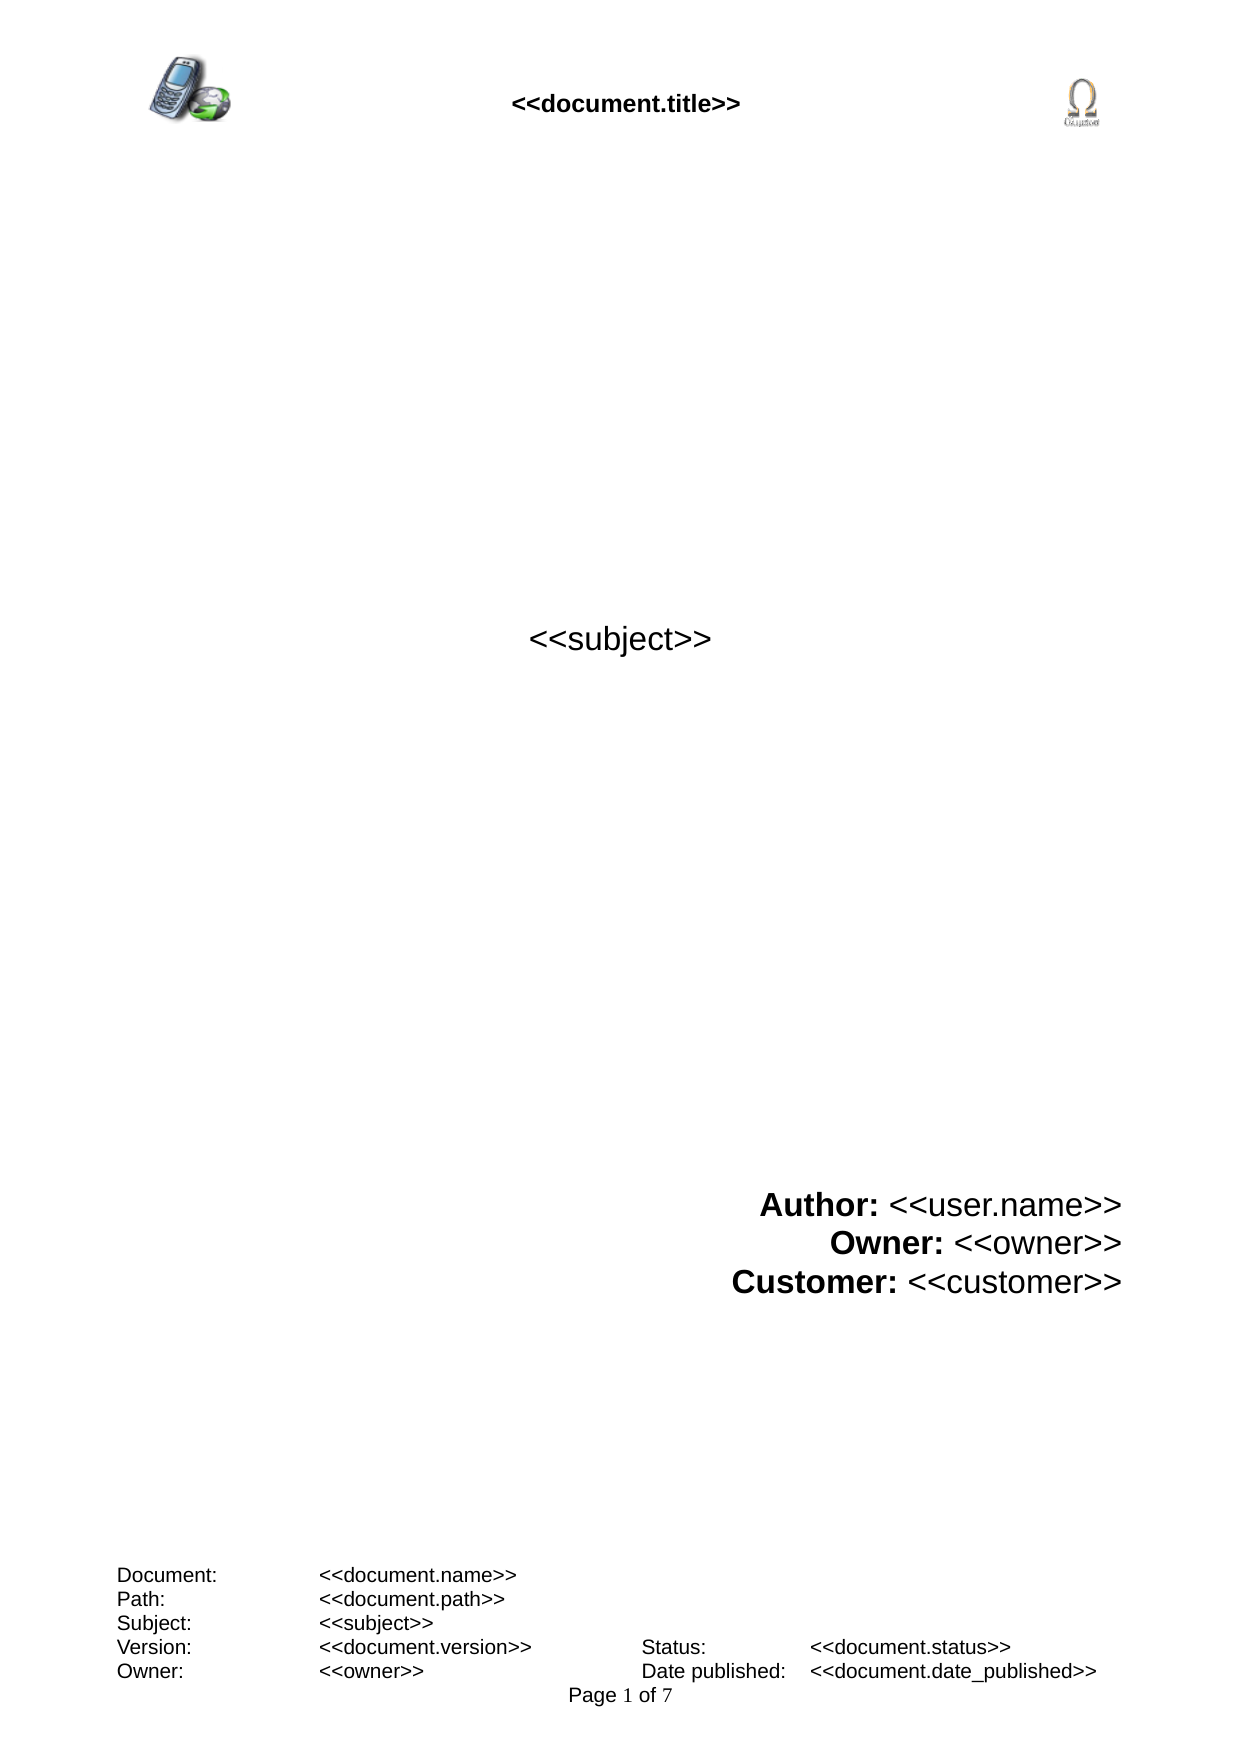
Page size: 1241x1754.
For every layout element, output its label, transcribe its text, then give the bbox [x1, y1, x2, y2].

picture [146, 54, 232, 124]
text Owner: <<owner>> [118, 1223, 1122, 1262]
picture [1063, 77, 1100, 129]
text <<subject>> [118, 619, 1122, 658]
text Customer: <<customer>> [118, 1262, 1122, 1300]
text Author: <<user.name>> [118, 1185, 1122, 1223]
